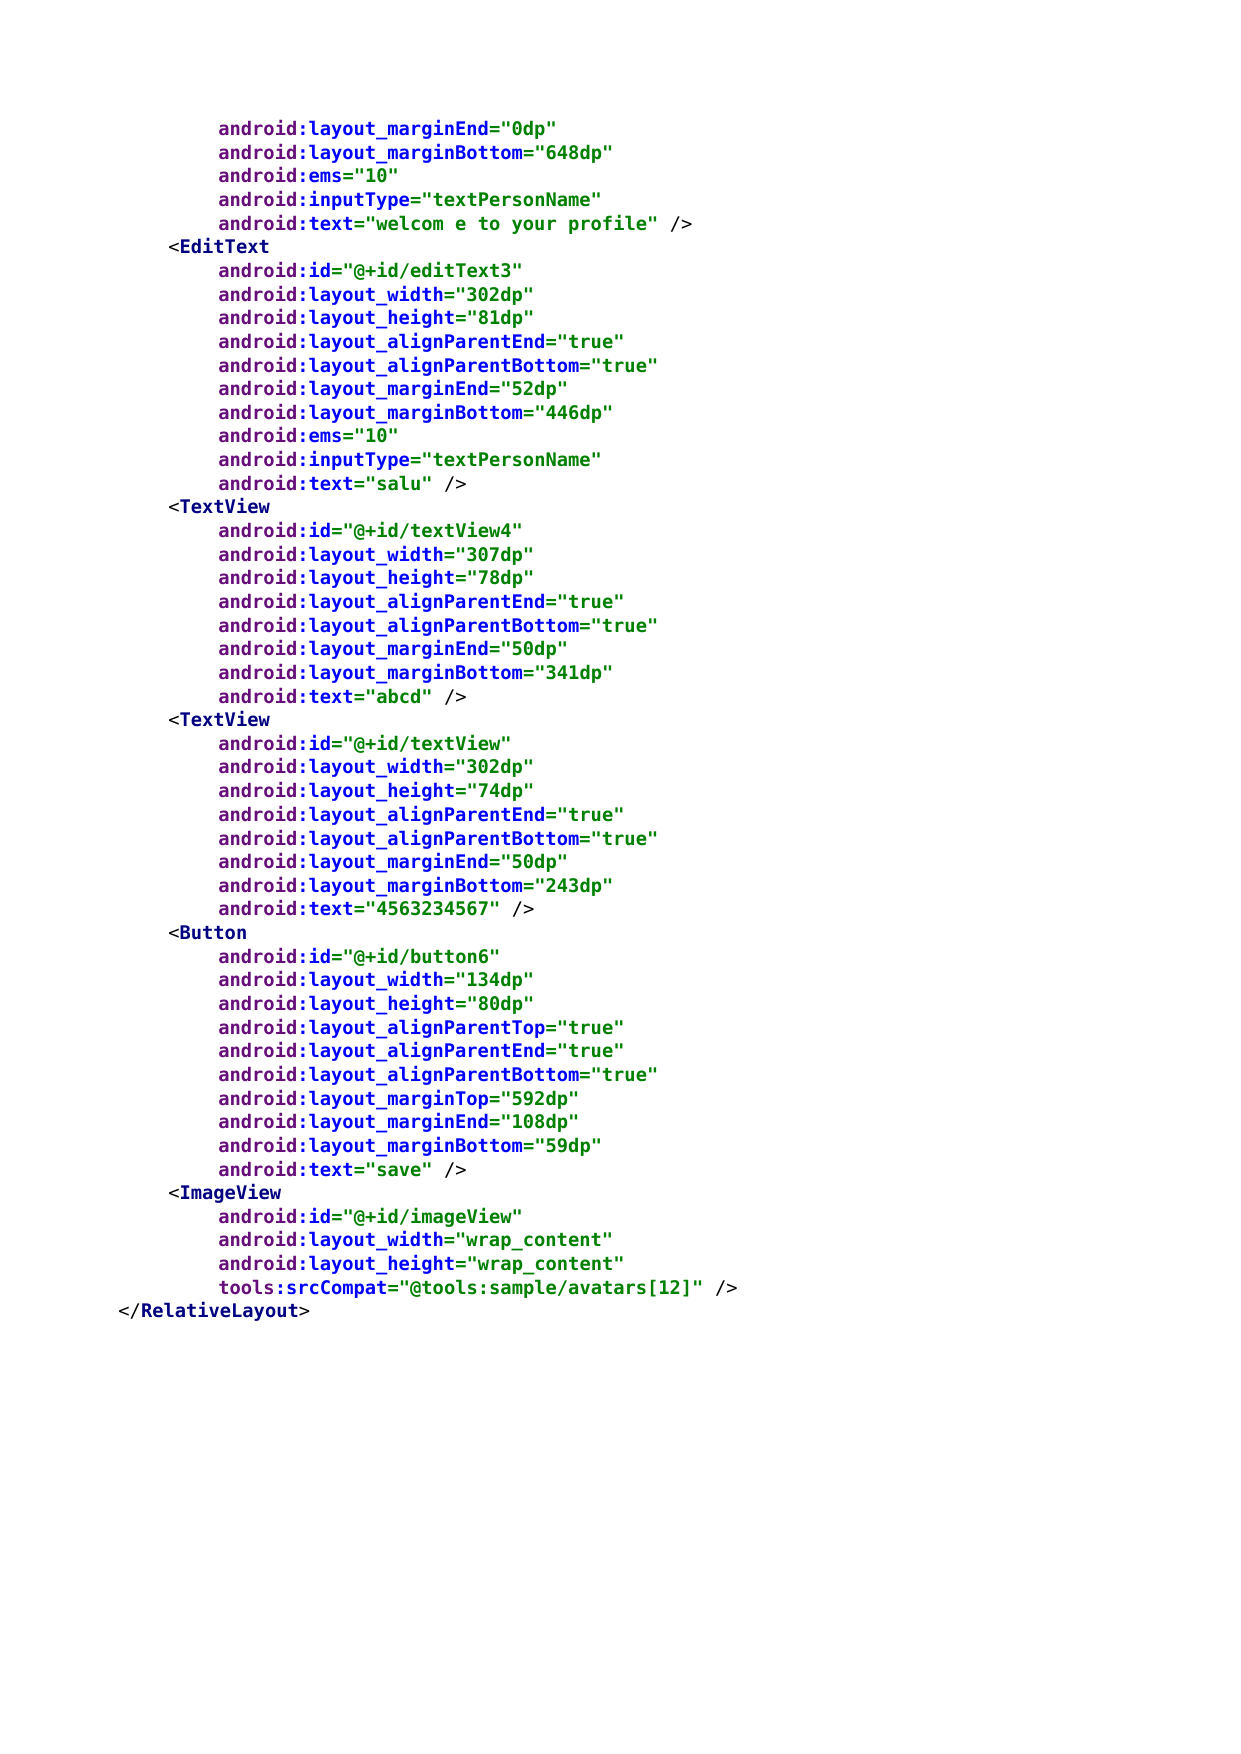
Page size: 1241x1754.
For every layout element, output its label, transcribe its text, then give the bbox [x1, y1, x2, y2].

text android:layout_alignParentEnd="true" [118, 331, 1122, 354]
text android:text="4563234567" /> [118, 898, 1122, 922]
text android:layout_alignParentBottom="true" [118, 615, 1122, 638]
text android:text="save" /> [118, 1158, 1122, 1182]
text android:id="@+id/button6" [118, 946, 1122, 969]
text android:layout_height="81dp" [118, 307, 1122, 331]
text android:layout_marginEnd="0dp" [118, 118, 1122, 142]
text </RelativeLayout> [118, 1300, 1122, 1322]
text android:layout_marginBottom="446dp" [118, 402, 1122, 426]
text android:layout_alignParentEnd="true" [118, 591, 1122, 615]
text android:text="welcom e to your profile" /> [118, 213, 1122, 236]
text android:layout_width="307dp" [118, 544, 1122, 567]
text android:id="@+id/textView4" [118, 520, 1122, 544]
text android:layout_marginBottom="59dp" [118, 1135, 1122, 1158]
text android:layout_height="wrap_content" [118, 1253, 1122, 1277]
text android:layout_alignParentEnd="true" [118, 804, 1122, 827]
text <EditText [118, 236, 1122, 260]
text android:layout_width="134dp" [118, 969, 1122, 993]
text android:layout_width="302dp" [118, 284, 1122, 307]
text android:id="@+id/imageView" [118, 1206, 1122, 1229]
text <TextView [118, 709, 1122, 733]
text android:layout_marginBottom="243dp" [118, 875, 1122, 898]
text android:layout_alignParentBottom="true" [118, 827, 1122, 851]
text android:layout_marginEnd="50dp" [118, 851, 1122, 875]
text android:id="@+id/editText3" [118, 260, 1122, 284]
text android:layout_height="74dp" [118, 780, 1122, 804]
text android:layout_marginEnd="50dp" [118, 638, 1122, 662]
text android:layout_alignParentBottom="true" [118, 1064, 1122, 1088]
text android:layout_width="302dp" [118, 757, 1122, 780]
text android:layout_marginBottom="648dp" [118, 142, 1122, 165]
text android:inputType="textPersonName" [118, 189, 1122, 213]
text <TextView [118, 496, 1122, 520]
text android:layout_marginBottom="341dp" [118, 662, 1122, 686]
text android:layout_height="78dp" [118, 567, 1122, 591]
text android:layout_height="80dp" [118, 993, 1122, 1017]
text android:ems="10" [118, 426, 1122, 449]
text android:layout_width="wrap_content" [118, 1229, 1122, 1253]
text android:layout_marginTop="592dp" [118, 1088, 1122, 1111]
text <Button [118, 922, 1122, 946]
text android:inputType="textPersonName" [118, 449, 1122, 473]
text android:id="@+id/textView" [118, 733, 1122, 757]
text android:ems="10" [118, 165, 1122, 189]
text <ImageView [118, 1182, 1122, 1206]
text android:layout_alignParentEnd="true" [118, 1040, 1122, 1064]
text android:layout_marginEnd="108dp" [118, 1111, 1122, 1135]
text tools:srcCompat="@tools:sample/avatars[12]" /> [118, 1277, 1122, 1300]
text android:layout_alignParentBottom="true" [118, 354, 1122, 378]
text android:layout_marginEnd="52dp" [118, 378, 1122, 402]
text android:text="salu" /> [118, 473, 1122, 496]
text android:layout_alignParentTop="true" [118, 1017, 1122, 1040]
text android:text="abcd" /> [118, 686, 1122, 709]
